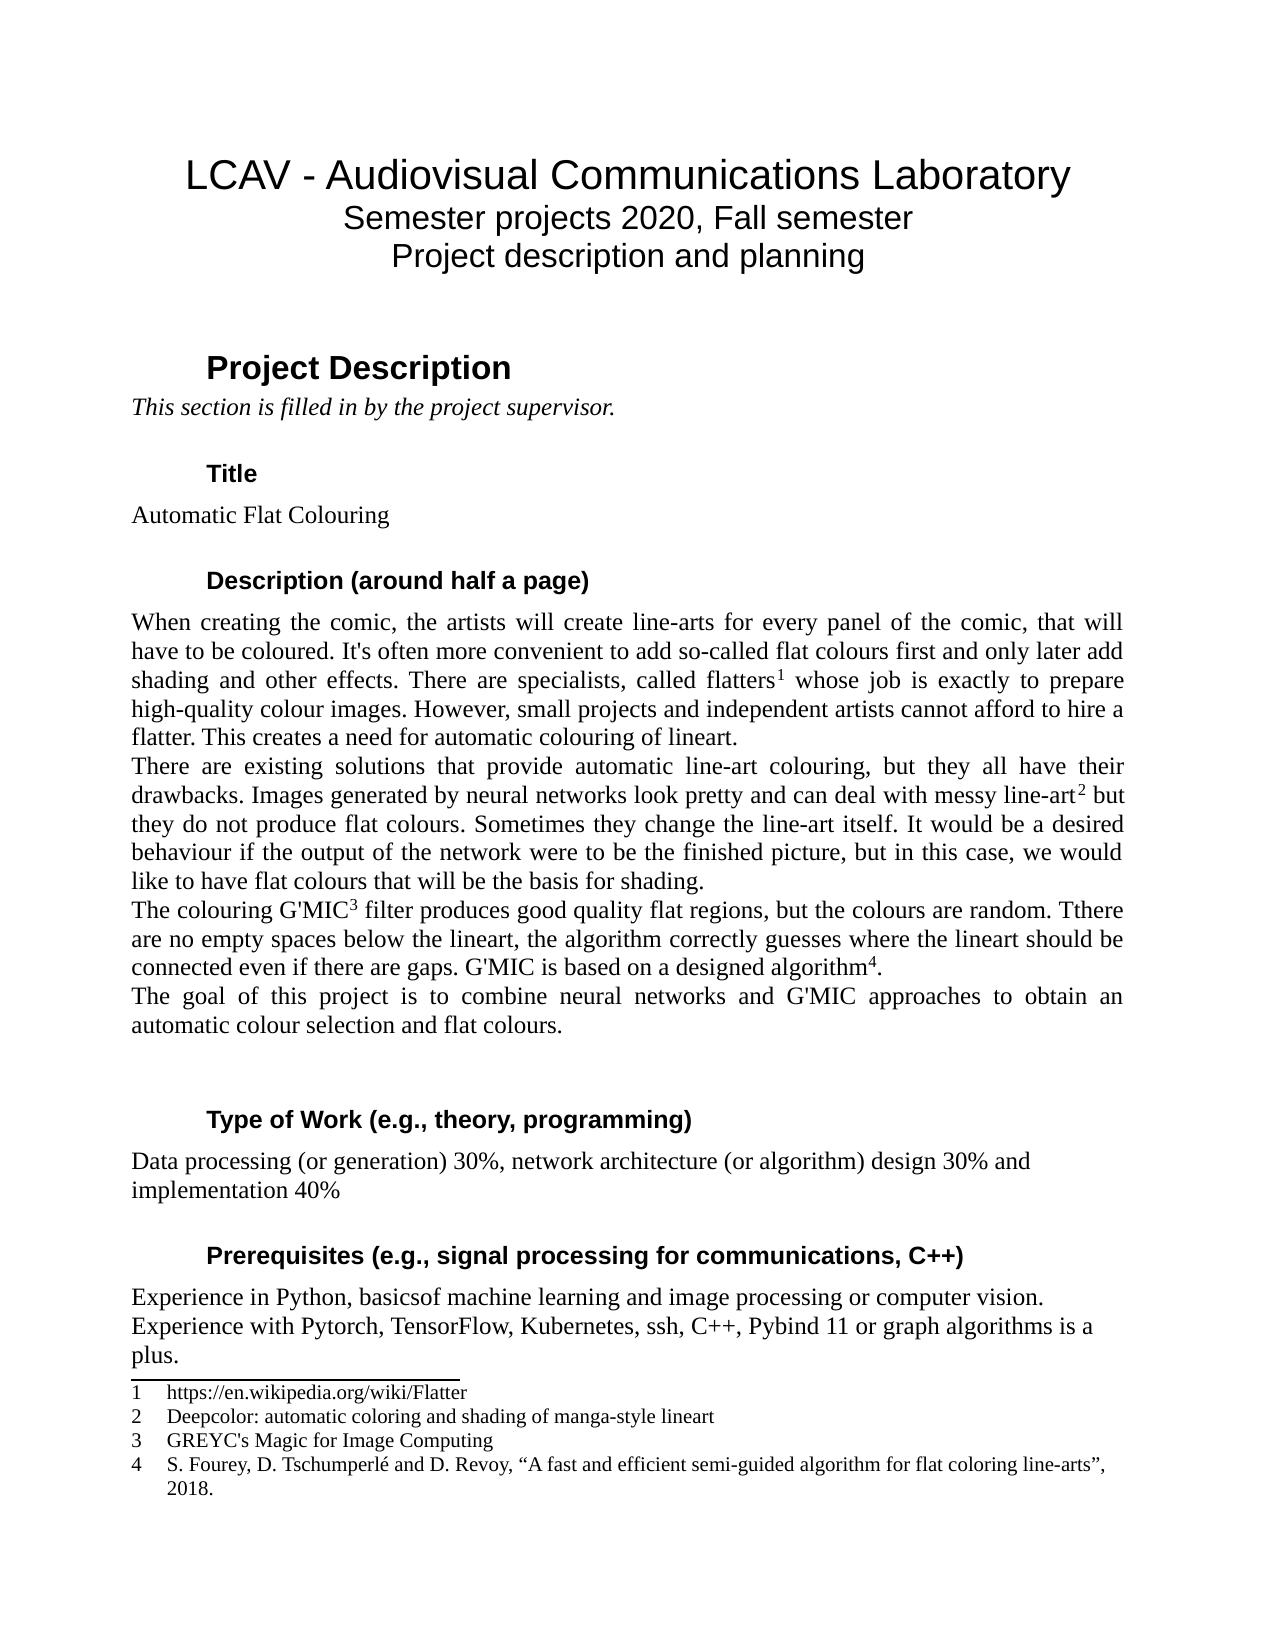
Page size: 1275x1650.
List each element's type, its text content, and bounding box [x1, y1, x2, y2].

text GREYC's Magic for Image Computing [131, 1428, 1125, 1452]
text Experience in Python, basicsof machine learning and image processing or computer vision. Experience with Pytorch, TensorFlow, Kubernetes, ssh, C++, Pybind 11 or graph algorithms is a plus. [131, 1282, 1125, 1369]
subtitle Prerequisites (e.g., signal processing for communications, C++) [206, 1241, 1125, 1270]
text When creating the comic, the artists will create line-arts for every panel of the comic, that will have to be coloured. It's often more convenient to add so-called flat colours first and only later add shading and other effects. There are specialists, called flatters whose job is exactly to prepare high-quality colour images. However, small projects and independent artists cannot afford to hire a flatter. This creates a need for automatic colouring of lineart. [131, 607, 1125, 751]
text There are existing solutions that provide automatic line-art colouring, but they all have their drawbacks. Images generated by neural networks look pretty and can deal with messy line-art but they do not produce flat colours. Sometimes they change the line-art itself. It would be a desired behaviour if the output of the network were to be the finished picture, but in this case, we would like to have flat colours that will be the basis for shading. [131, 751, 1125, 895]
subtitle Title [206, 459, 1125, 487]
text Automatic Flat Colouring [131, 500, 1125, 529]
subtitle Project Description [206, 348, 1125, 386]
text LCAV - Audiovisual Communications Laboratory [131, 150, 1125, 198]
text This section is filled in by the project supervisor. [131, 392, 1125, 421]
text Project description and planning [131, 236, 1125, 275]
text Deepcolor: automatic coloring and shading of manga-style lineart [131, 1404, 1125, 1428]
text The colouring G'MIC filter produces good quality flat regions, but the colours are random. Tthere are no empty spaces below the lineart, the algorithm correctly guesses where the lineart should be connected even if there are gaps. G'MIC is based on a designed algorithm. [131, 895, 1125, 981]
subtitle Description (around half a page) [206, 566, 1125, 595]
text Data processing (or generation) 30%, network architecture (or algorithm) design 30% and implementation 40% [131, 1146, 1125, 1204]
subtitle Type of Work (e.g., theory, programming) [206, 1105, 1125, 1134]
text S. Fourey, D. Tschumperlé and D. Revoy, “A fast and efficient semi-guided algorithm for flat coloring line-arts”, 2018. [131, 1452, 1125, 1500]
text https://en.wikipedia.org/wiki/Flatter [131, 1380, 1125, 1404]
text Semester projects 2020, Fall semester [131, 198, 1125, 236]
text The goal of this project is to combine neural networks and G'MIC approaches to obtain an automatic colour selection and flat colours. [131, 981, 1125, 1039]
